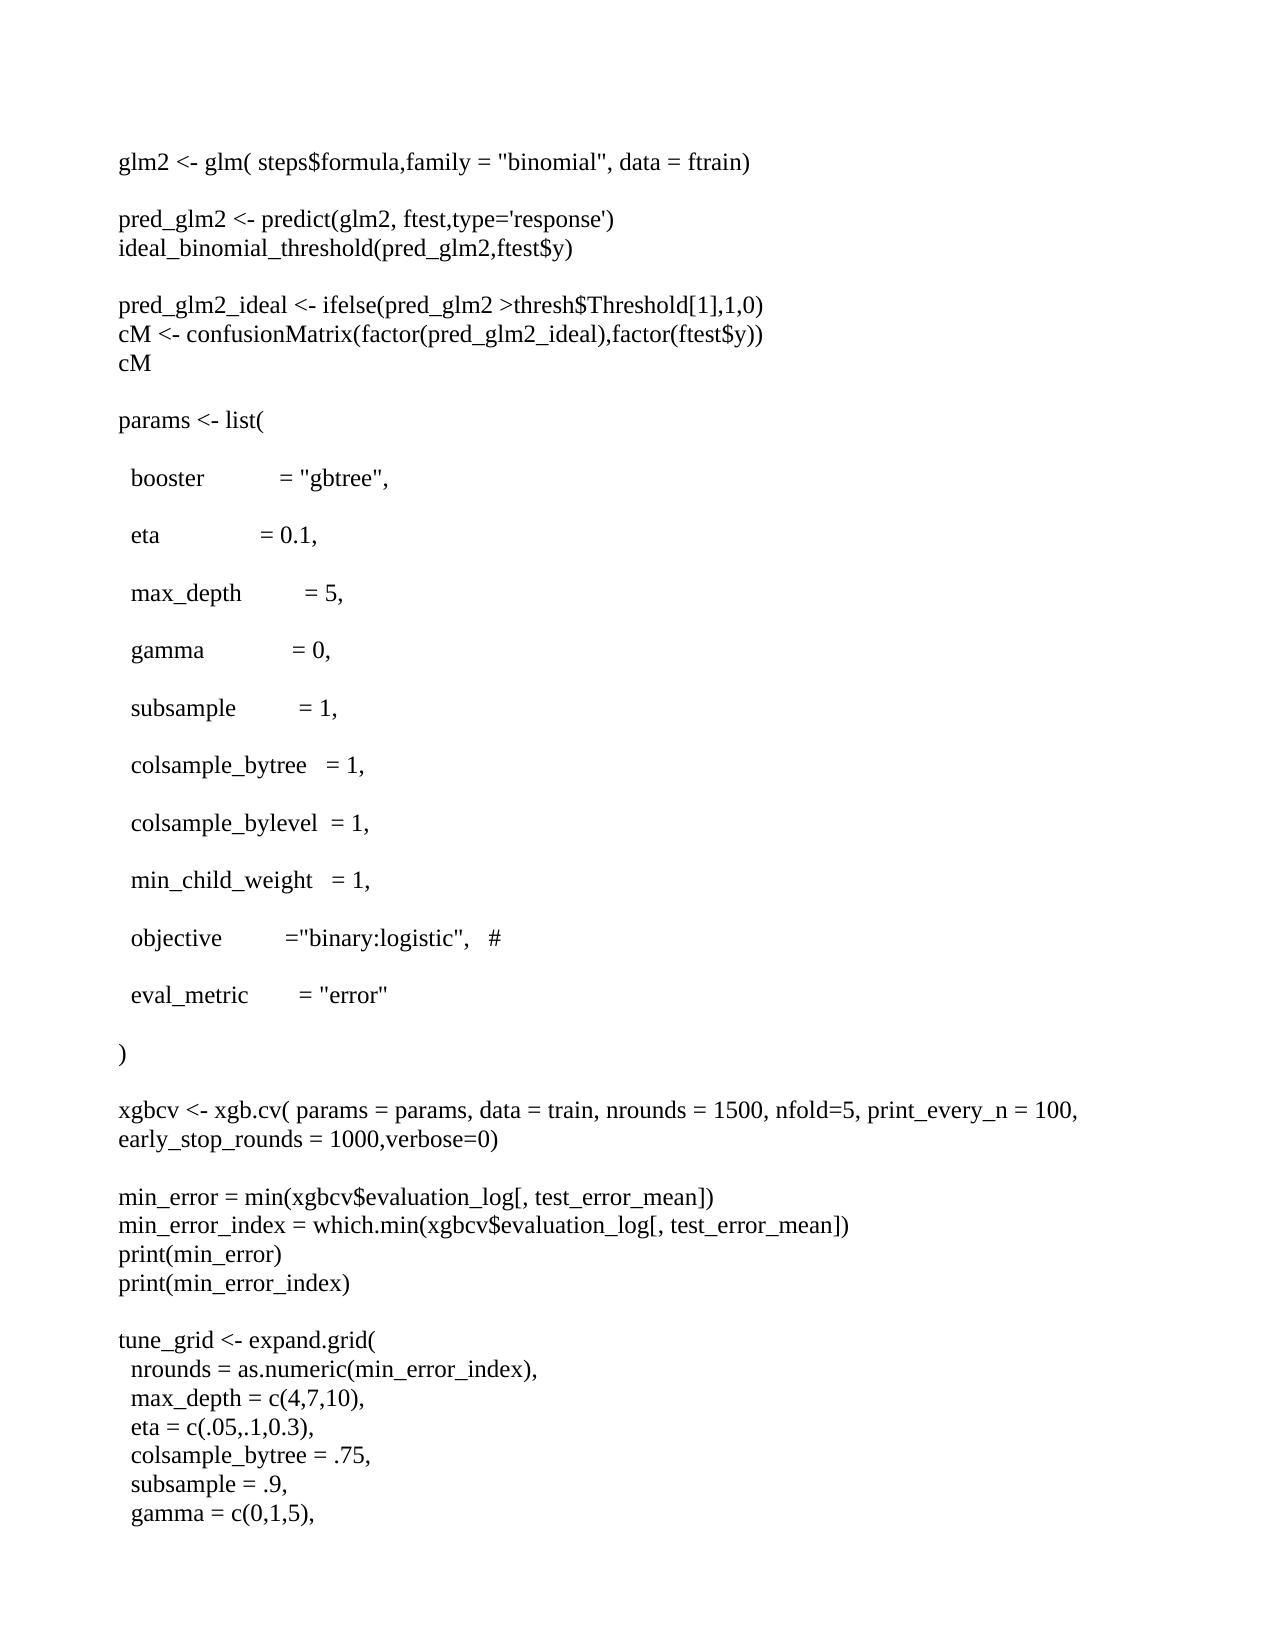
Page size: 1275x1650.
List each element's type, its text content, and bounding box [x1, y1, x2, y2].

text colsample_bytree = 1, [118, 751, 1157, 779]
text subsample = 1, [118, 693, 1157, 722]
text pred_glm2_ideal <- ifelse(pred_glm2 >thresh$Threshold[1],1,0) [118, 291, 1157, 319]
text booster = "gbtree", [118, 463, 1157, 492]
text ) [118, 1038, 1157, 1067]
text gamma = c(0,1,5), [118, 1498, 1157, 1527]
text glm2 <- glm( steps$formula,family = "binomial", data = ftrain) [118, 147, 1157, 176]
text min_error = min(xgbcv$evaluation_log[, test_error_mean]) [118, 1182, 1157, 1211]
text cM [118, 348, 1157, 377]
text subsample = .9, [118, 1469, 1157, 1498]
text gamma = 0, [118, 636, 1157, 664]
text xgbcv <- xgb.cv( params = params, data = train, nrounds = 1500, nfold=5, print_every_n = 100, early_stop_rounds = 1000,verbose=0) [118, 1096, 1157, 1153]
text tune_grid <- expand.grid( [118, 1326, 1157, 1354]
text colsample_bylevel = 1, [118, 808, 1157, 837]
text objective ="binary:logistic", # [118, 923, 1157, 952]
text eval_metric = "error" [118, 981, 1157, 1009]
text eta = 0.1, [118, 521, 1157, 549]
text params <- list( [118, 406, 1157, 434]
text pred_glm2 <- predict(glm2, ftest,type='response') [118, 204, 1157, 233]
text max_depth = 5, [118, 578, 1157, 607]
text max_depth = c(4,7,10), [118, 1383, 1157, 1412]
text print(min_error_index) [118, 1268, 1157, 1297]
text colsample_bytree = .75, [118, 1441, 1157, 1469]
text cM <- confusionMatrix(factor(pred_glm2_ideal),factor(ftest$y)) [118, 319, 1157, 348]
text eta = c(.05,.1,0.3), [118, 1412, 1157, 1441]
text min_child_weight = 1, [118, 866, 1157, 894]
text min_error_index = which.min(xgbcv$evaluation_log[, test_error_mean]) [118, 1211, 1157, 1239]
text nrounds = as.numeric(min_error_index), [118, 1354, 1157, 1383]
text ideal_binomial_threshold(pred_glm2,ftest$y) [118, 233, 1157, 262]
text print(min_error) [118, 1239, 1157, 1268]
